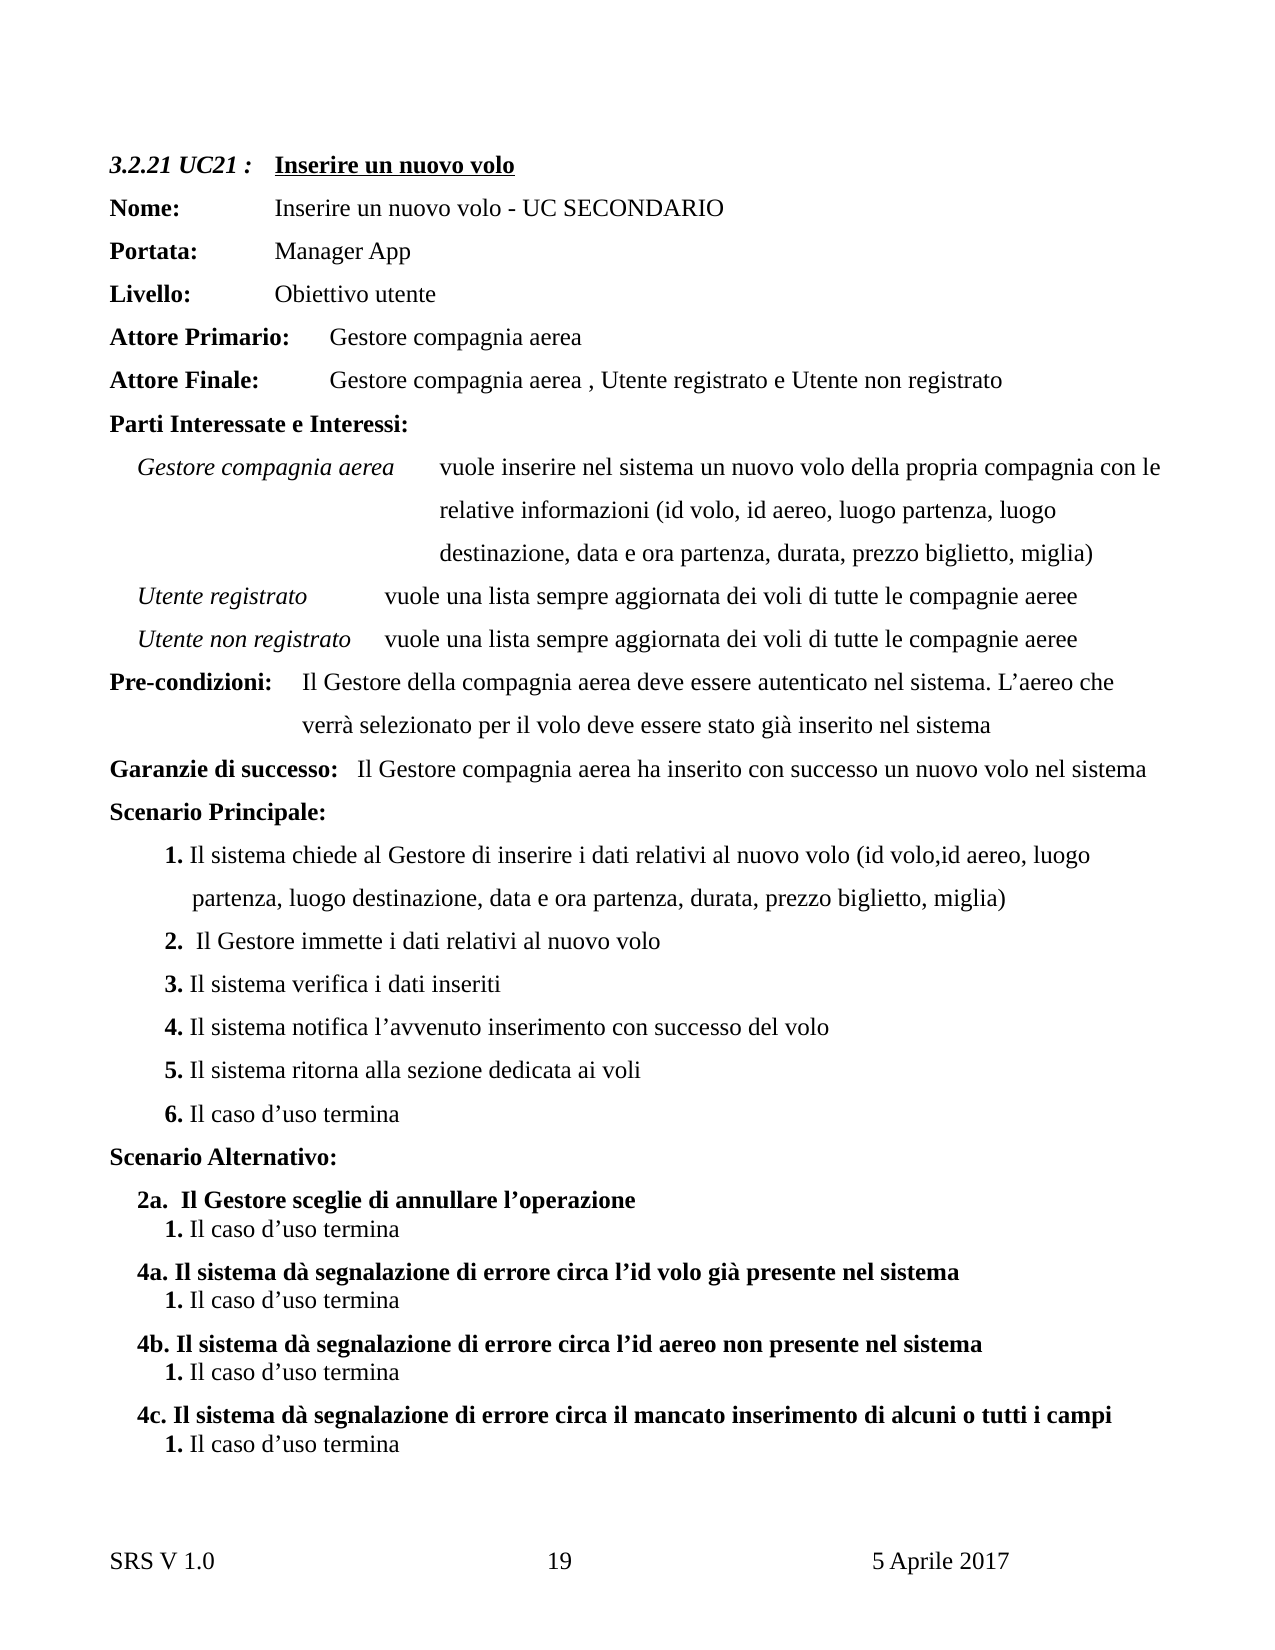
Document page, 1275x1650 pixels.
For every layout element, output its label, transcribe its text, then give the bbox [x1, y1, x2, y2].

text 2. Il Gestore immette i dati relativi al nuovo volo [109, 926, 1162, 955]
text 1. Il caso d’uso termina [109, 1429, 1162, 1458]
text 3. Il sistema verifica i dati inseriti [109, 969, 1162, 998]
text Parti Interessate e Interessi: [109, 409, 1162, 437]
text 1. Il sistema chiede al Gestore di inserire i dati relativi al nuovo volo (id volo,id aereo, luogo partenza, luogo destinazione, data e ora partenza, durata, prezzo biglietto, miglia) [109, 840, 1162, 912]
text Pre-condizioni: Il Gestore della compagnia aerea deve essere autenticato nel sistema. L’aereo che verrà selezionato per il volo deve essere stato già inserito nel sistema [109, 667, 1162, 739]
text Utente registrato vuole una lista sempre aggiornata dei voli di tutte le compagnie aeree Utente non registrato vuole una lista sempre aggiornata dei voli di tutte le compagnie aeree [109, 581, 1162, 653]
text Livello: Obiettivo utente [109, 279, 1162, 308]
text Nome: Inserire un nuovo volo - UC SECONDARIO [109, 193, 1162, 222]
text Scenario Alternativo: [109, 1142, 1162, 1171]
text 1. Il caso d’uso termina [109, 1357, 1162, 1386]
text 4a. Il sistema dà segnalazione di errore circa l’id volo già presente nel sistema [109, 1257, 1162, 1286]
text 4. Il sistema notifica l’avvenuto inserimento con successo del volo [109, 1012, 1162, 1041]
text 5. Il sistema ritorna alla sezione dedicata ai voli 6. Il caso d’uso termina [109, 1056, 1162, 1127]
text 1. Il caso d’uso termina [109, 1286, 1162, 1314]
text Portata: Manager App [109, 236, 1162, 265]
text 2a. Il Gestore sceglie di annullare l’operazione [109, 1185, 1162, 1214]
text 1. Il caso d’uso termina [109, 1214, 1162, 1242]
text 4c. Il sistema dà segnalazione di errore circa il mancato inserimento di alcuni o tutti i campi [109, 1401, 1162, 1429]
text Scenario Principale: [109, 797, 1162, 826]
text Gestore compagnia aerea vuole inserire nel sistema un nuovo volo della propria compagnia con le relative informazioni (id volo, id aereo, luogo partenza, luogo destinazione, data e ora partenza, durata, prezzo biglietto, miglia) [109, 452, 1162, 567]
text 3.2.21 UC21 : Inserire un nuovo volo [109, 150, 1162, 179]
text Attore Finale: Gestore compagnia aerea , Utente registrato e Utente non registrato [109, 366, 1162, 394]
text Attore Primario: Gestore compagnia aerea [109, 322, 1162, 351]
text Garanzie di successo: Il Gestore compagnia aerea ha inserito con successo un nuovo volo nel sistema [109, 754, 1162, 782]
text 4b. Il sistema dà segnalazione di errore circa l’id aereo non presente nel sistema [109, 1329, 1162, 1357]
